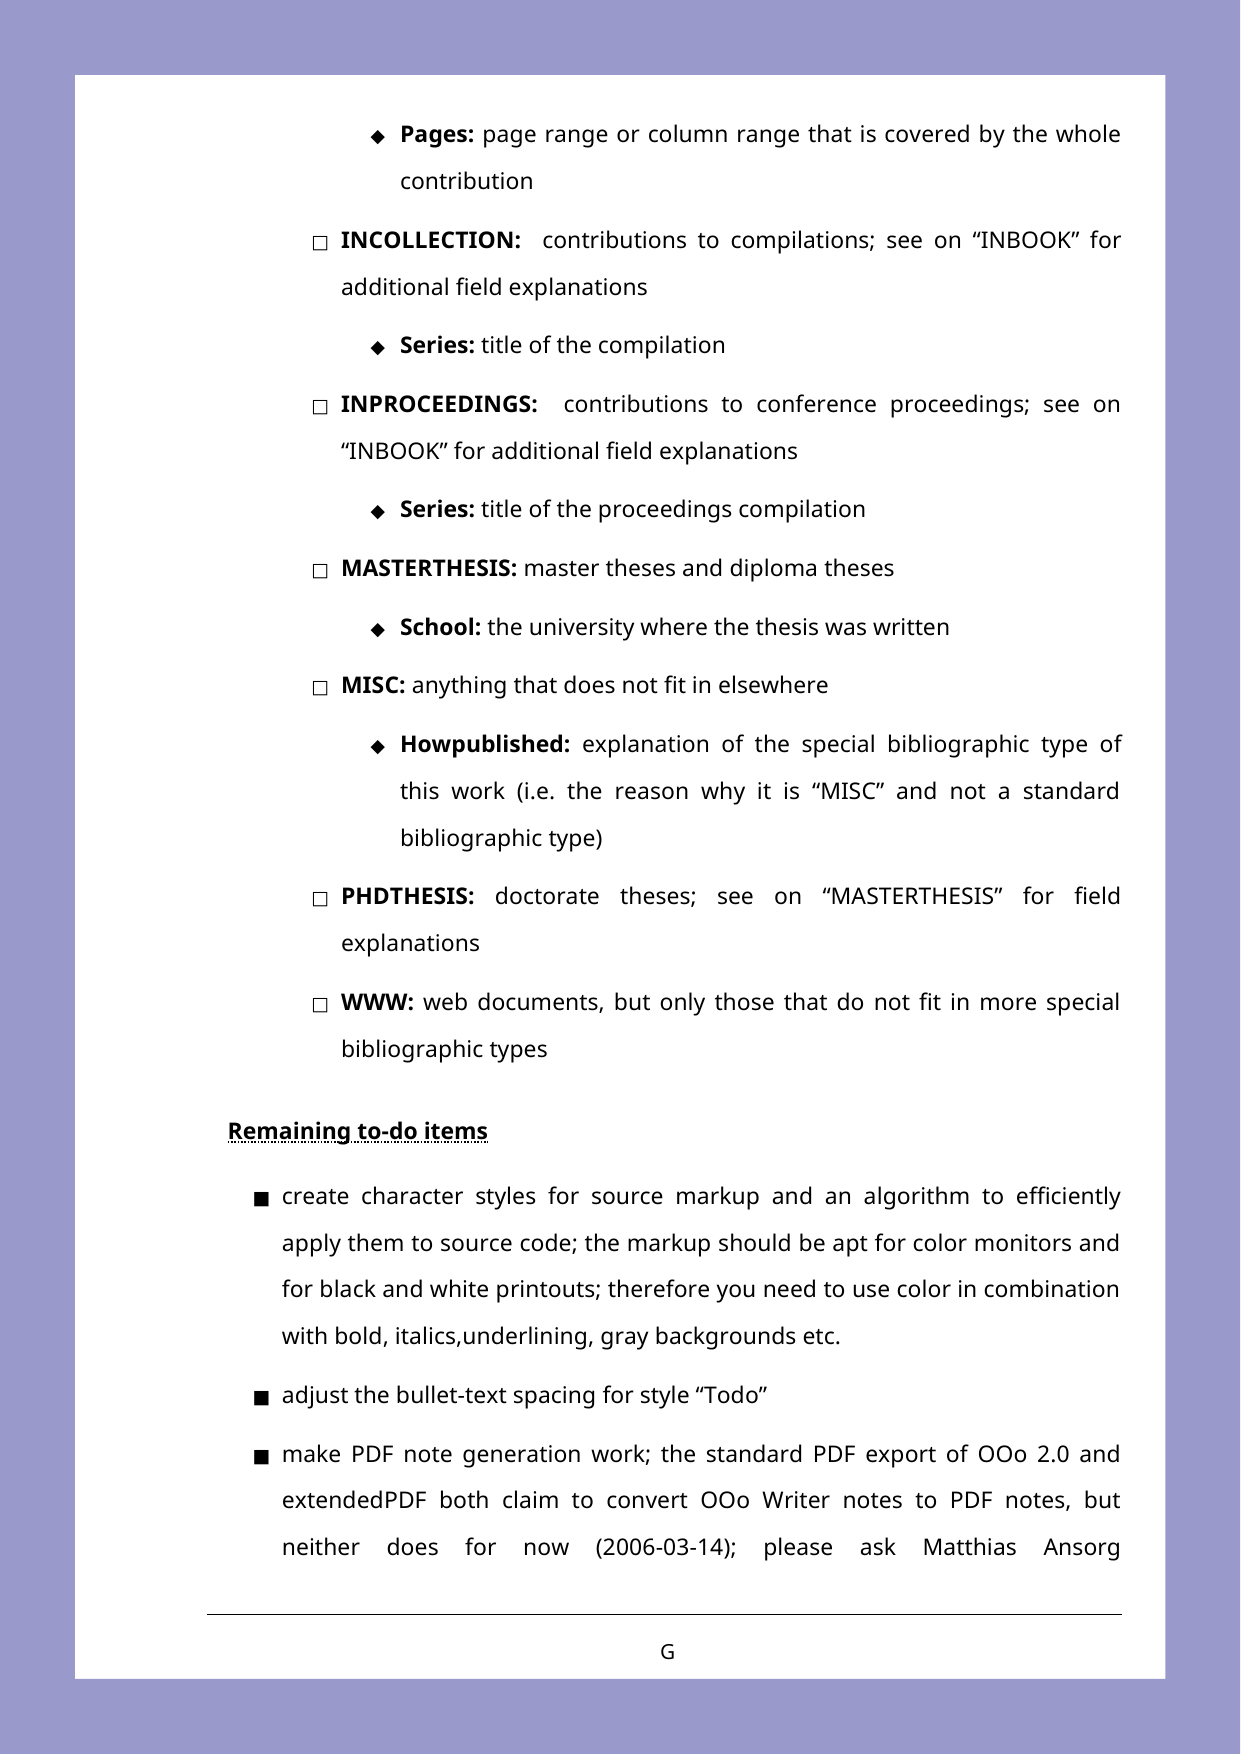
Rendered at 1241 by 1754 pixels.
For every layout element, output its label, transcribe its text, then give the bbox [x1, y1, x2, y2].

list PHDTHESIS: doctorate theses; see on “MASTERTHESIS” for field explanations [311, 880, 1122, 958]
list MASTERTHESIS: master theses and diploma theses [311, 552, 1122, 583]
list Series: title of the compilation [370, 329, 1122, 360]
list WWW: web documents, but only those that do not fit in more special bibliographic types [311, 986, 1122, 1064]
list INCOLLECTION: contributions to compilations; see on “INBOOK” for additional field explanations [311, 224, 1122, 302]
list Pages: page range or column range that is covered by the whole contribution [370, 118, 1122, 196]
subtitle Remaining to-do items [207, 1115, 1122, 1146]
list make PDF note generation work; the standard PDF export of OOo 2.0 and extendedPDF both claim to convert OOo Writer notes to PDF notes, but neither does for now (2006-03-14); please ask Matthias Ansorg [252, 1437, 1122, 1562]
list adjust the bullet-text spacing for style “Todo” [252, 1379, 1122, 1410]
list Howpublished: explanation of the special bibliographic type of this work (i.e. the reason why it is “MISC” and not a standard bibliographic type) [370, 728, 1122, 853]
list School: the university where the thesis was written [370, 611, 1122, 642]
list create character styles for source markup and an algorithm to efficiently apply them to source code; the markup should be apt for color monitors and for black and white printouts; therefore you need to use color in combination with bold, italics,underlining, gray backgrounds etc. [252, 1179, 1122, 1351]
list Series: title of the proceedings compilation [370, 493, 1122, 524]
list MISC: anything that does not fit in elsewhere [311, 669, 1122, 701]
list INPROCEEDINGS: contributions to conference proceedings; see on “INBOOK” for additional field explanations [311, 388, 1122, 466]
